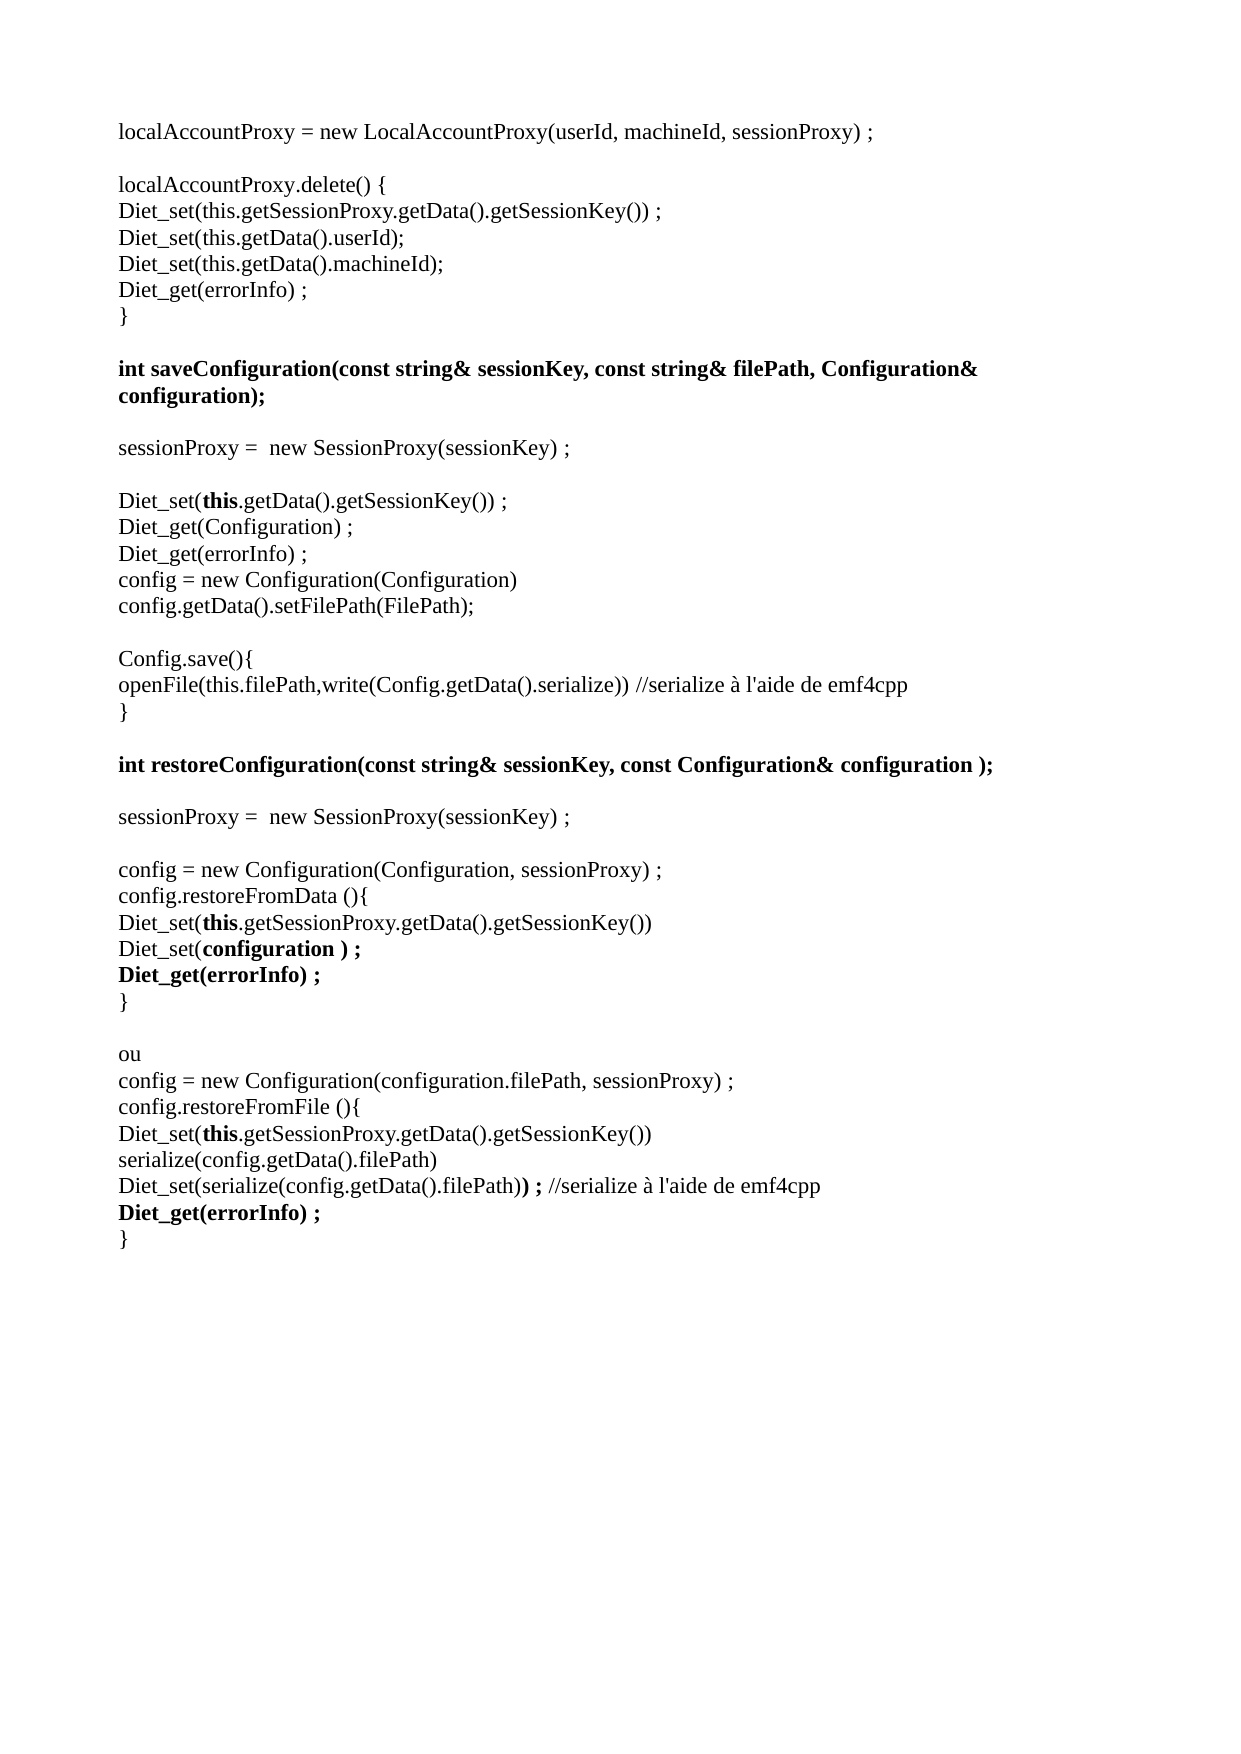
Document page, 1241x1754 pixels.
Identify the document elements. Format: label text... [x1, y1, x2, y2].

text Diet_set(configuration ) ; [118, 935, 1122, 961]
text int restoreConfiguration(const string& sessionKey, const Configuration& configuration ); [118, 751, 1122, 777]
text openFile(this.filePath,write(Config.getData().serialize)) //serialize à l'aide de emf4cpp [118, 672, 1122, 698]
text sessionProxy = new SessionProxy(sessionKey) ; [118, 434, 1122, 461]
text Config.save(){ [118, 645, 1122, 672]
text Diet_get(Configuration) ; [118, 513, 1122, 540]
text int saveConfiguration(const string& sessionKey, const string& filePath, Configuration& configuration); [118, 355, 1122, 408]
text } [118, 988, 1122, 1014]
text } [118, 303, 1122, 329]
text sessionProxy = new SessionProxy(sessionKey) ; [118, 803, 1122, 830]
text localAccountProxy.delete() { [118, 171, 1122, 197]
text } [118, 1225, 1122, 1251]
text Diet_set(this.getSessionProxy.getData().getSessionKey()) [118, 1119, 1122, 1146]
text config = new Configuration(configuration.filePath, sessionProxy) ; [118, 1067, 1122, 1093]
text config.restoreFromData (){ [118, 882, 1122, 909]
text Diet_set(serialize(config.getData().filePath)) ; //serialize à l'aide de emf4cpp [118, 1172, 1122, 1199]
text config = new Configuration(Configuration) [118, 566, 1122, 592]
text Diet_get(errorInfo) ; [118, 540, 1122, 566]
text localAccountProxy = new LocalAccountProxy(userId, machineId, sessionProxy) ; [118, 118, 1122, 144]
text Diet_get(errorInfo) ; [118, 1199, 1122, 1225]
text Diet_set(this.getData().machineId); [118, 250, 1122, 276]
text Diet_set(this.getSessionProxy.getData().getSessionKey()) [118, 909, 1122, 935]
text Diet_set(this.getData().userId); [118, 223, 1122, 250]
text } [118, 698, 1122, 724]
text serialize(config.getData().filePath) [118, 1146, 1122, 1172]
text config.getData().setFilePath(FilePath); [118, 592, 1122, 619]
text config = new Configuration(Configuration, sessionProxy) ; [118, 856, 1122, 882]
text Diet_set(this.getSessionProxy.getData().getSessionKey()) ; [118, 197, 1122, 223]
text Diet_get(errorInfo) ; [118, 276, 1122, 303]
text config.restoreFromFile (){ [118, 1093, 1122, 1119]
text ou [118, 1041, 1122, 1067]
text Diet_get(errorInfo) ; [118, 961, 1122, 988]
text Diet_set(this.getData().getSessionKey()) ; [118, 487, 1122, 513]
